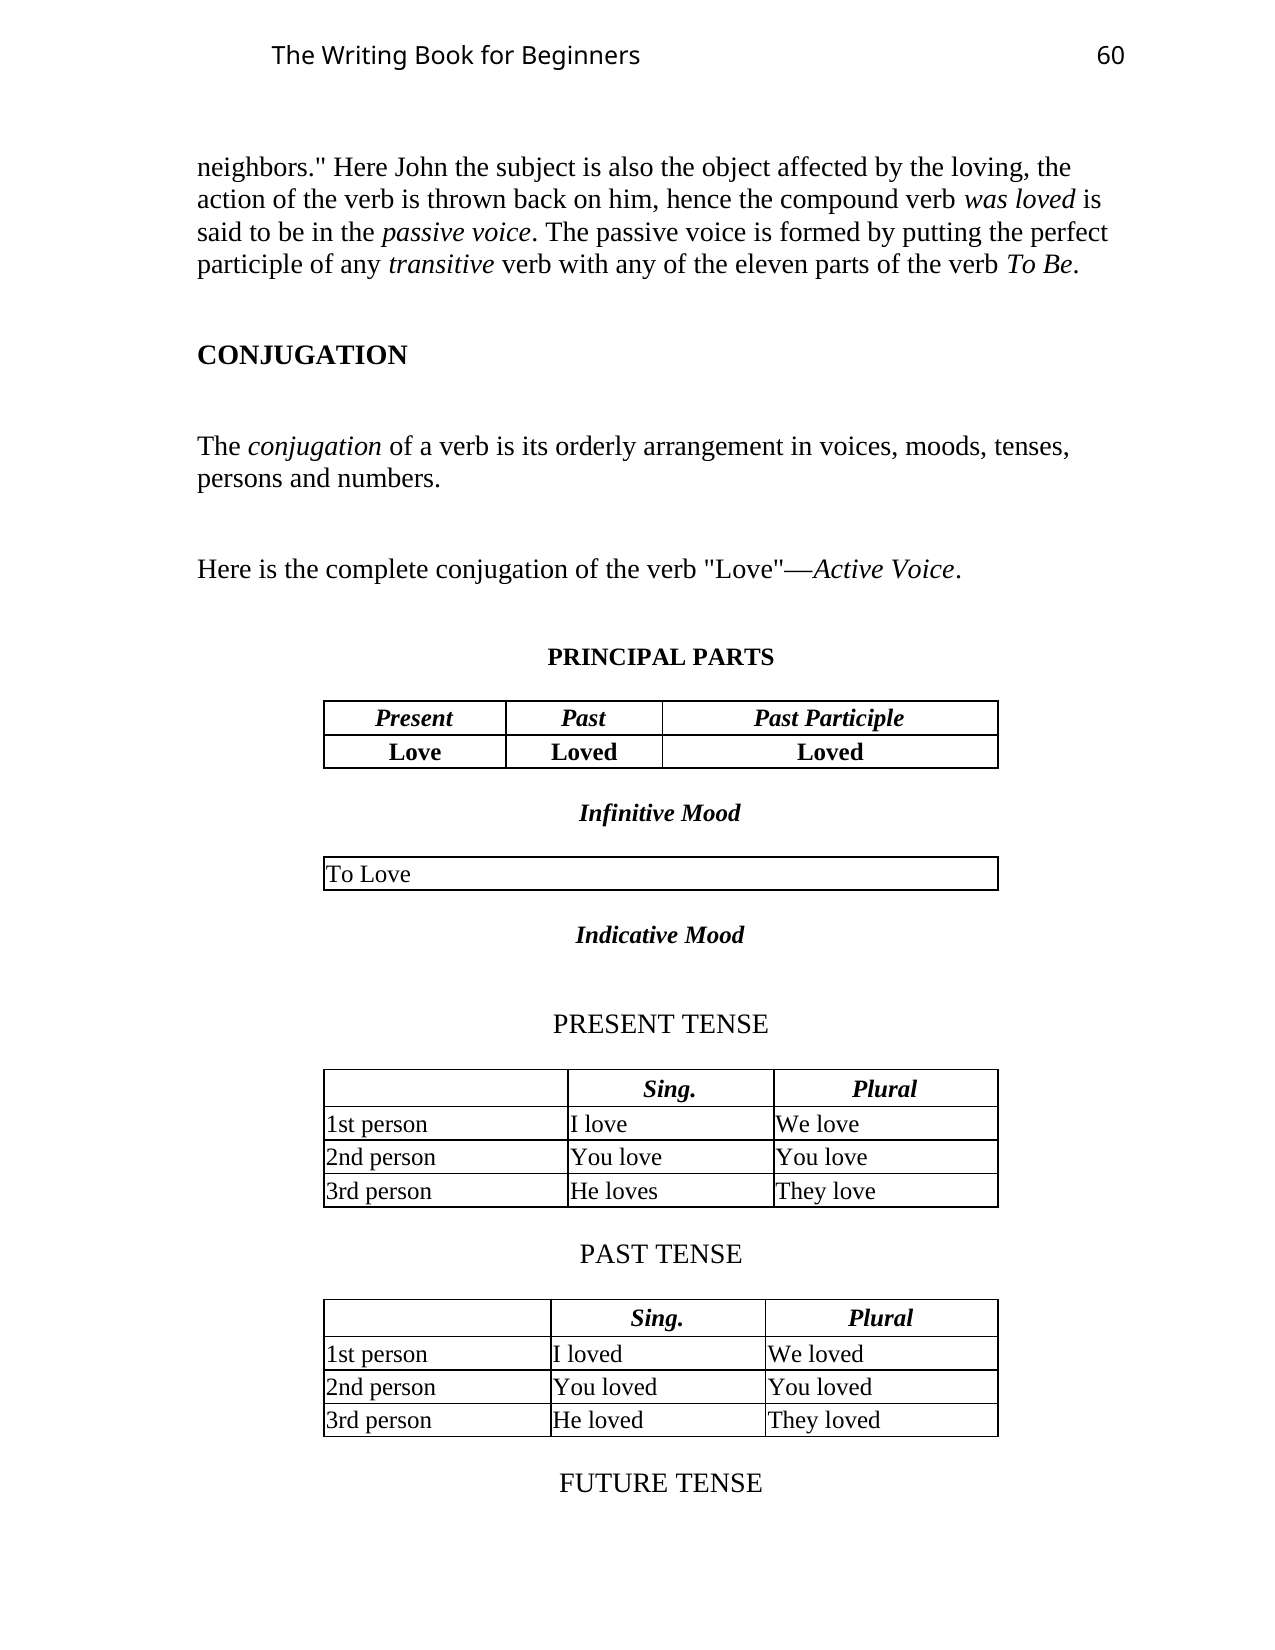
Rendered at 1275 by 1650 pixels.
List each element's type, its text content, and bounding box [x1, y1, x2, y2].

text neighbors." Here John the subject is also the object affected by the loving, the action of the verb is thrown back on him, hence the compound verb was loved is said to be in the passive voice. The passive voice is formed by putting the perfect participle of any transitive verb with any of the eleven parts of the verb To Be. [197, 150, 1125, 279]
table_header Past Participle [663, 702, 997, 734]
table_cell You loved [766, 1371, 997, 1402]
table_header Plural [766, 1300, 997, 1336]
table_cell They love [775, 1174, 997, 1206]
text Indicative Mood [197, 920, 1125, 949]
table_header Sing. [552, 1300, 765, 1336]
table_cell 3rd person [325, 1404, 550, 1436]
table_header To Love [325, 858, 997, 889]
text PRINCIPAL PARTS [197, 642, 1125, 671]
table_cell Love [325, 736, 505, 767]
table_cell He loves [569, 1174, 773, 1206]
table_cell 1st person [325, 1337, 550, 1369]
table_cell He loved [552, 1404, 765, 1436]
text The conjugation of a verb is its orderly arrangement in voices, moods, tenses, persons and numbers. [197, 429, 1125, 493]
table_cell 1st person [325, 1107, 567, 1139]
table_header Plural [775, 1070, 997, 1106]
table_header [325, 1070, 567, 1106]
table_cell You loved [552, 1371, 765, 1402]
table_cell 2nd person [325, 1141, 567, 1173]
table_cell You love [775, 1141, 997, 1173]
table_cell We loved [766, 1337, 997, 1369]
table_cell Loved [507, 736, 662, 767]
text PAST TENSE [197, 1237, 1125, 1269]
table_cell You love [569, 1141, 773, 1173]
table_header Past [507, 702, 662, 734]
text Infinitive Mood [197, 798, 1125, 827]
table_cell 3rd person [325, 1174, 567, 1206]
table_cell We love [775, 1107, 997, 1139]
table_cell They loved [766, 1404, 997, 1436]
table_header Present [325, 702, 505, 734]
table_cell I loved [552, 1337, 765, 1369]
table_header [325, 1300, 550, 1336]
table_cell I love [569, 1107, 773, 1139]
table_header Sing. [569, 1070, 773, 1106]
table_cell Loved [663, 736, 997, 767]
text FUTURE TENSE [197, 1467, 1125, 1499]
text Here is the complete conjugation of the verb "Love"—Active Voice. [197, 552, 1125, 584]
table_cell 2nd person [325, 1371, 550, 1402]
text CONJUGATION [197, 338, 1125, 370]
text PRESENT TENSE [197, 1007, 1125, 1039]
